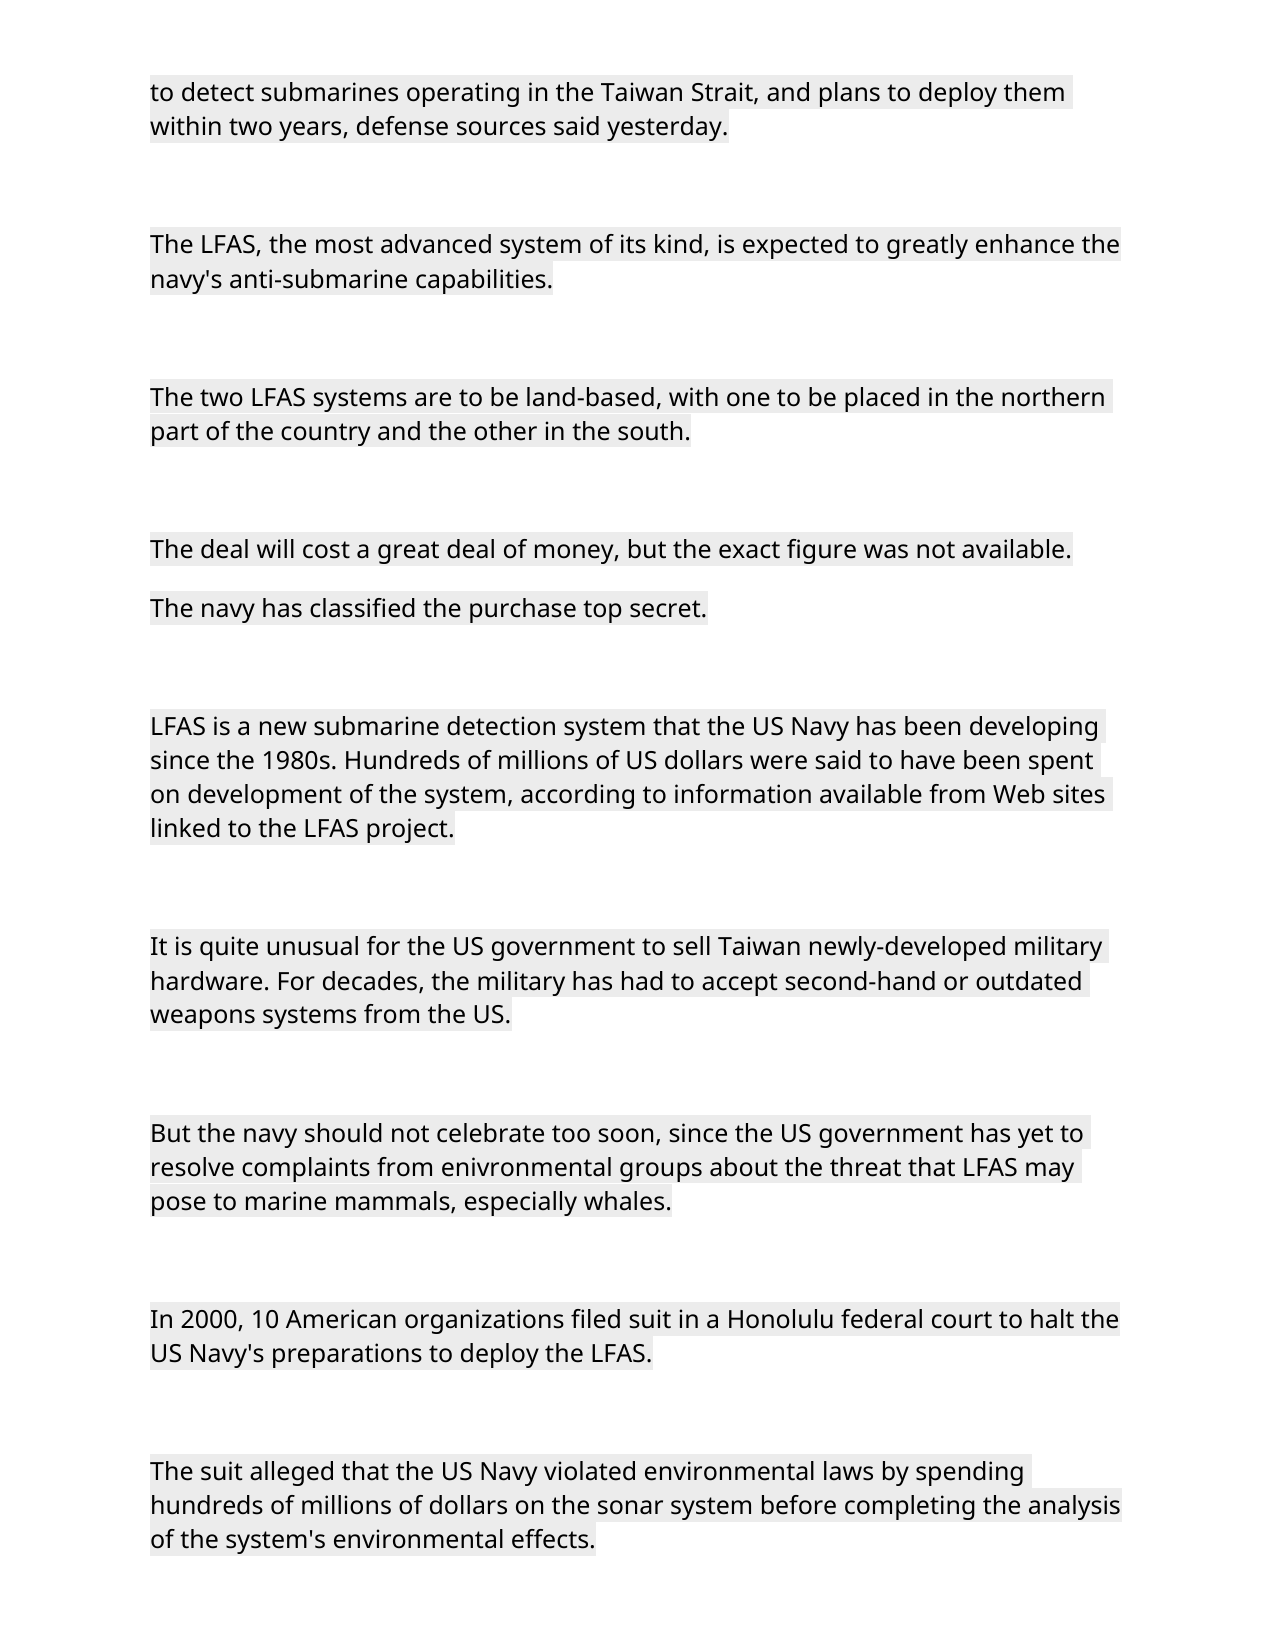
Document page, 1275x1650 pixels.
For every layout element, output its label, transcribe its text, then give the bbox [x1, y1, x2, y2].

text The deal will cost a great deal of money, but the exact figure was not available. [150, 532, 1125, 566]
text The two LFAS systems are to be land-based, with one to be placed in the northern part of the country and the other in the south. [150, 379, 1125, 447]
text The navy has classified the purchase top secret. [150, 591, 1125, 625]
text LFAS is a new submarine detection system that the US Navy has been developing since the 1980s. Hundreds of millions of US dollars were said to have been spent on development of the system, according to information available from Web sites linked to the LFAS project. [150, 709, 1125, 845]
text But the navy should not celebrate too soon, since the US government has yet to resolve complaints from enivronmental groups about the threat that LFAS may pose to marine mammals, especially whales. [150, 1115, 1125, 1217]
text The suit alleged that the US Navy violated environmental laws by spending hundreds of millions of dollars on the sonar system before completing the analysis of the system's environmental effects. [150, 1454, 1125, 1556]
text The LFAS, the most advanced system of its kind, is expected to greatly enhance the navy's anti-submarine capabilities. [150, 227, 1125, 295]
text In 2000, 10 American organizations filed suit in a Honolulu federal court to halt the US Navy's preparations to deploy the LFAS. [150, 1302, 1125, 1370]
text It is quite unusual for the US government to sell Taiwan newly-developed military hardware. For decades, the military has had to accept second-hand or outdated weapons systems from the US. [150, 929, 1125, 1031]
text to detect submarines operating in the Taiwan Strait, and plans to deploy them within two years, defense sources said yesterday. [150, 75, 1125, 143]
